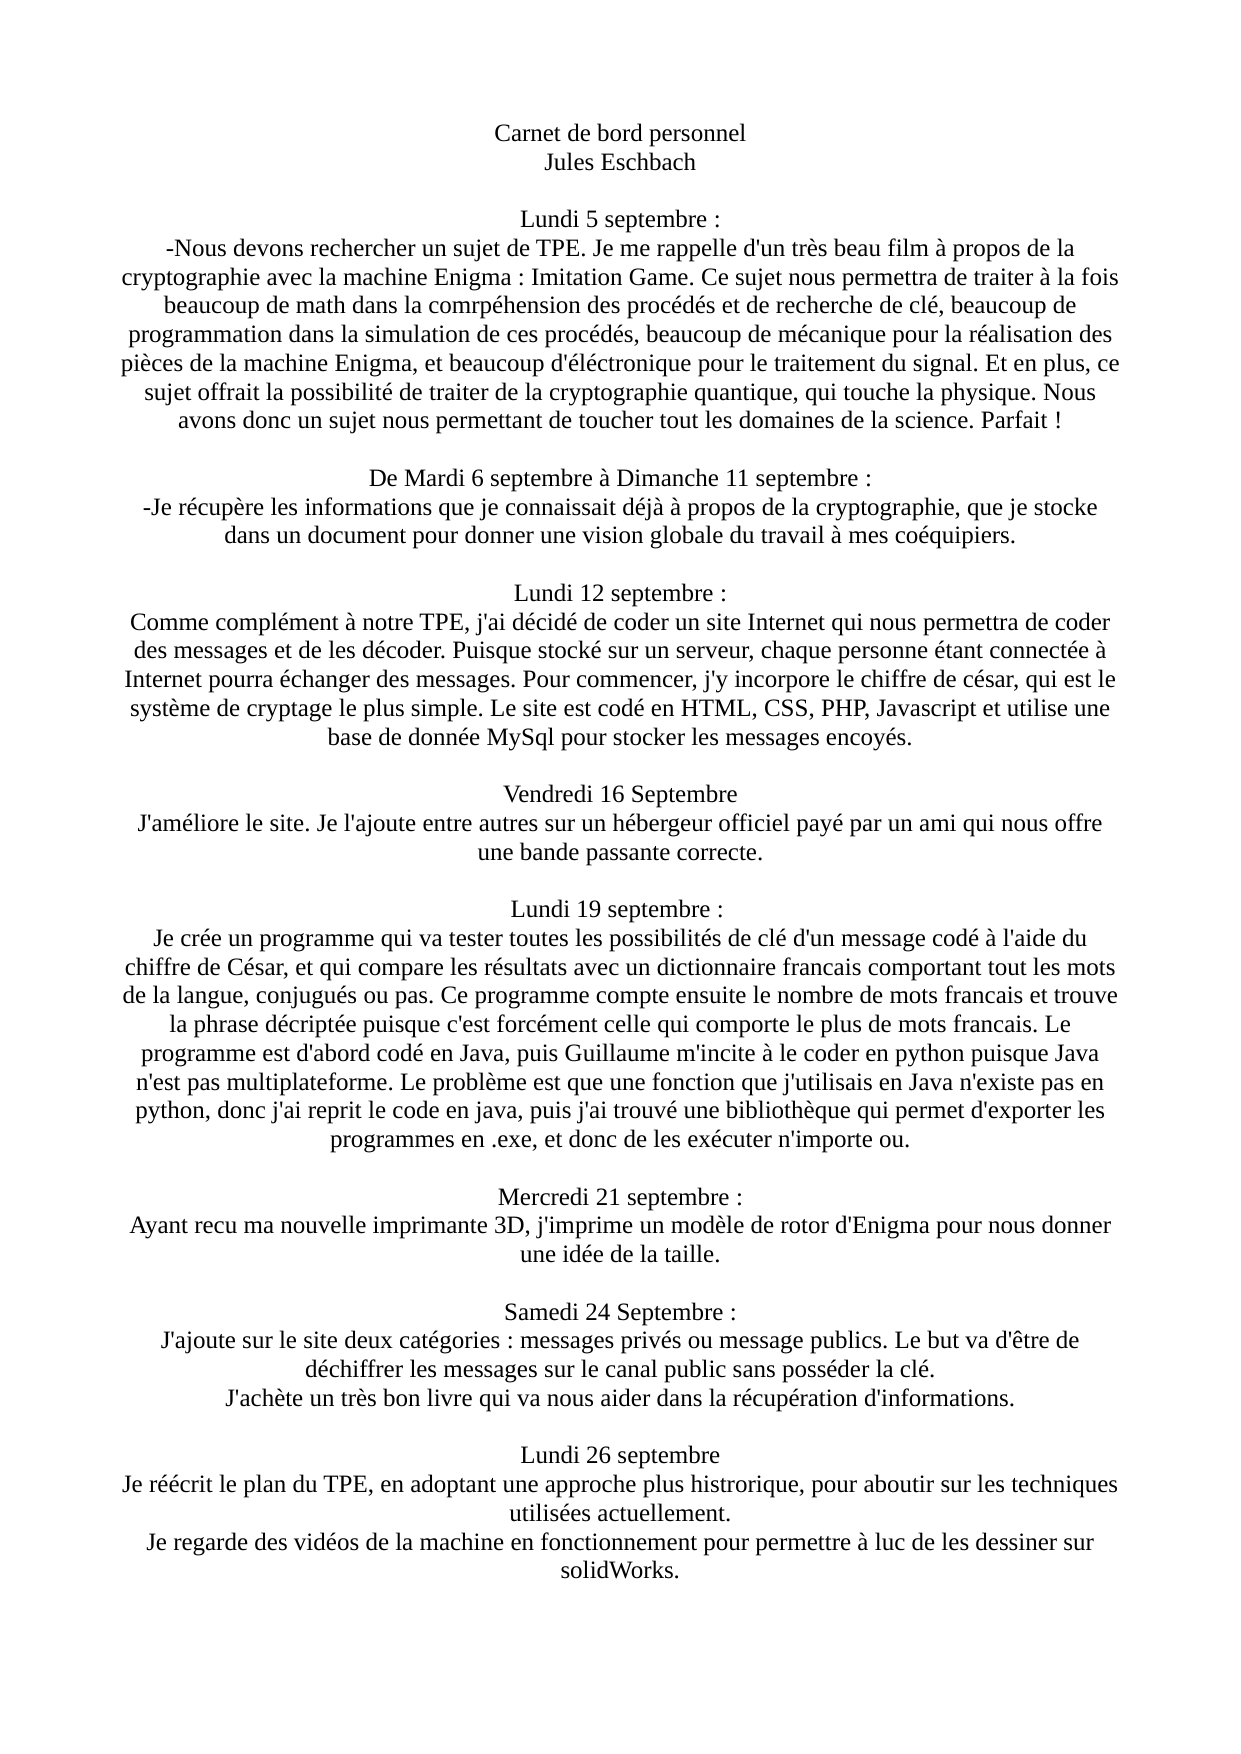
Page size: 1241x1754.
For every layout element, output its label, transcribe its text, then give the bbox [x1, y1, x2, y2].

text Lundi 12 septembre : [118, 578, 1122, 607]
text De Mardi 6 septembre à Dimanche 11 septembre : [118, 463, 1122, 492]
text -Nous devons rechercher un sujet de TPE. Je me rappelle d'un très beau film à propos de la cryptographie avec la machine Enigma : Imitation Game. Ce sujet nous permettra de traiter à la fois beaucoup de math dans la comrpéhension des procédés et de recherche de clé, beaucoup de programmation dans la simulation de ces procédés, beaucoup de mécanique pour la réalisation des pièces de la machine Enigma, et beaucoup d'éléctronique pour le traitement du signal. Et en plus, ce sujet offrait la possibilité de traiter de la cryptographie quantique, qui touche la physique. Nous avons donc un sujet nous permettant de toucher tout les domaines de la science. Parfait ! [118, 233, 1122, 434]
text Mercredi 21 septembre : [118, 1182, 1122, 1211]
text Je réécrit le plan du TPE, en adoptant une approche plus histrorique, pour aboutir sur les techniques utilisées actuellement. [118, 1469, 1122, 1527]
text Carnet de bord personnel [118, 118, 1122, 147]
text Lundi 5 septembre : [118, 204, 1122, 233]
text J'achète un très bon livre qui va nous aider dans la récupération d'informations. [118, 1383, 1122, 1412]
text Lundi 19 septembre : [118, 894, 1122, 923]
text Ayant recu ma nouvelle imprimante 3D, j'imprime un modèle de rotor d'Enigma pour nous donner une idée de la taille. [118, 1211, 1122, 1268]
text J'améliore le site. Je l'ajoute entre autres sur un hébergeur officiel payé par un ami qui nous offre une bande passante correcte. [118, 808, 1122, 866]
text -Je récupère les informations que je connaissait déjà à propos de la cryptographie, que je stocke dans un document pour donner une vision globale du travail à mes coéquipiers. [118, 492, 1122, 549]
text J'ajoute sur le site deux catégories : messages privés ou message publics. Le but va d'être de déchiffrer les messages sur le canal public sans posséder la clé. [118, 1326, 1122, 1383]
text Comme complément à notre TPE, j'ai décidé de coder un site Internet qui nous permettra de coder des messages et de les décoder. Puisque stocké sur un serveur, chaque personne étant connectée à Internet pourra échanger des messages. Pour commencer, j'y incorpore le chiffre de césar, qui est le système de cryptage le plus simple. Le site est codé en HTML, CSS, PHP, Javascript et utilise une base de donnée MySql pour stocker les messages encoyés. [118, 607, 1122, 751]
text Je crée un programme qui va tester toutes les possibilités de clé d'un message codé à l'aide du chiffre de César, et qui compare les résultats avec un dictionnaire francais comportant tout les mots de la langue, conjugués ou pas. Ce programme compte ensuite le nombre de mots francais et trouve la phrase décriptée puisque c'est forcément celle qui comporte le plus de mots francais. Le programme est d'abord codé en Java, puis Guillaume m'incite à le coder en python puisque Java n'est pas multiplateforme. Le problème est que une fonction que j'utilisais en Java n'existe pas en python, donc j'ai reprit le code en java, puis j'ai trouvé une bibliothèque qui permet d'exporter les programmes en .exe, et donc de les exécuter n'importe ou. [118, 923, 1122, 1153]
text Samedi 24 Septembre : [118, 1297, 1122, 1326]
text Vendredi 16 Septembre [118, 779, 1122, 808]
text Jules Eschbach [118, 147, 1122, 176]
text Je regarde des vidéos de la machine en fonctionnement pour permettre à luc de les dessiner sur solidWorks. [118, 1527, 1122, 1584]
text Lundi 26 septembre [118, 1441, 1122, 1469]
